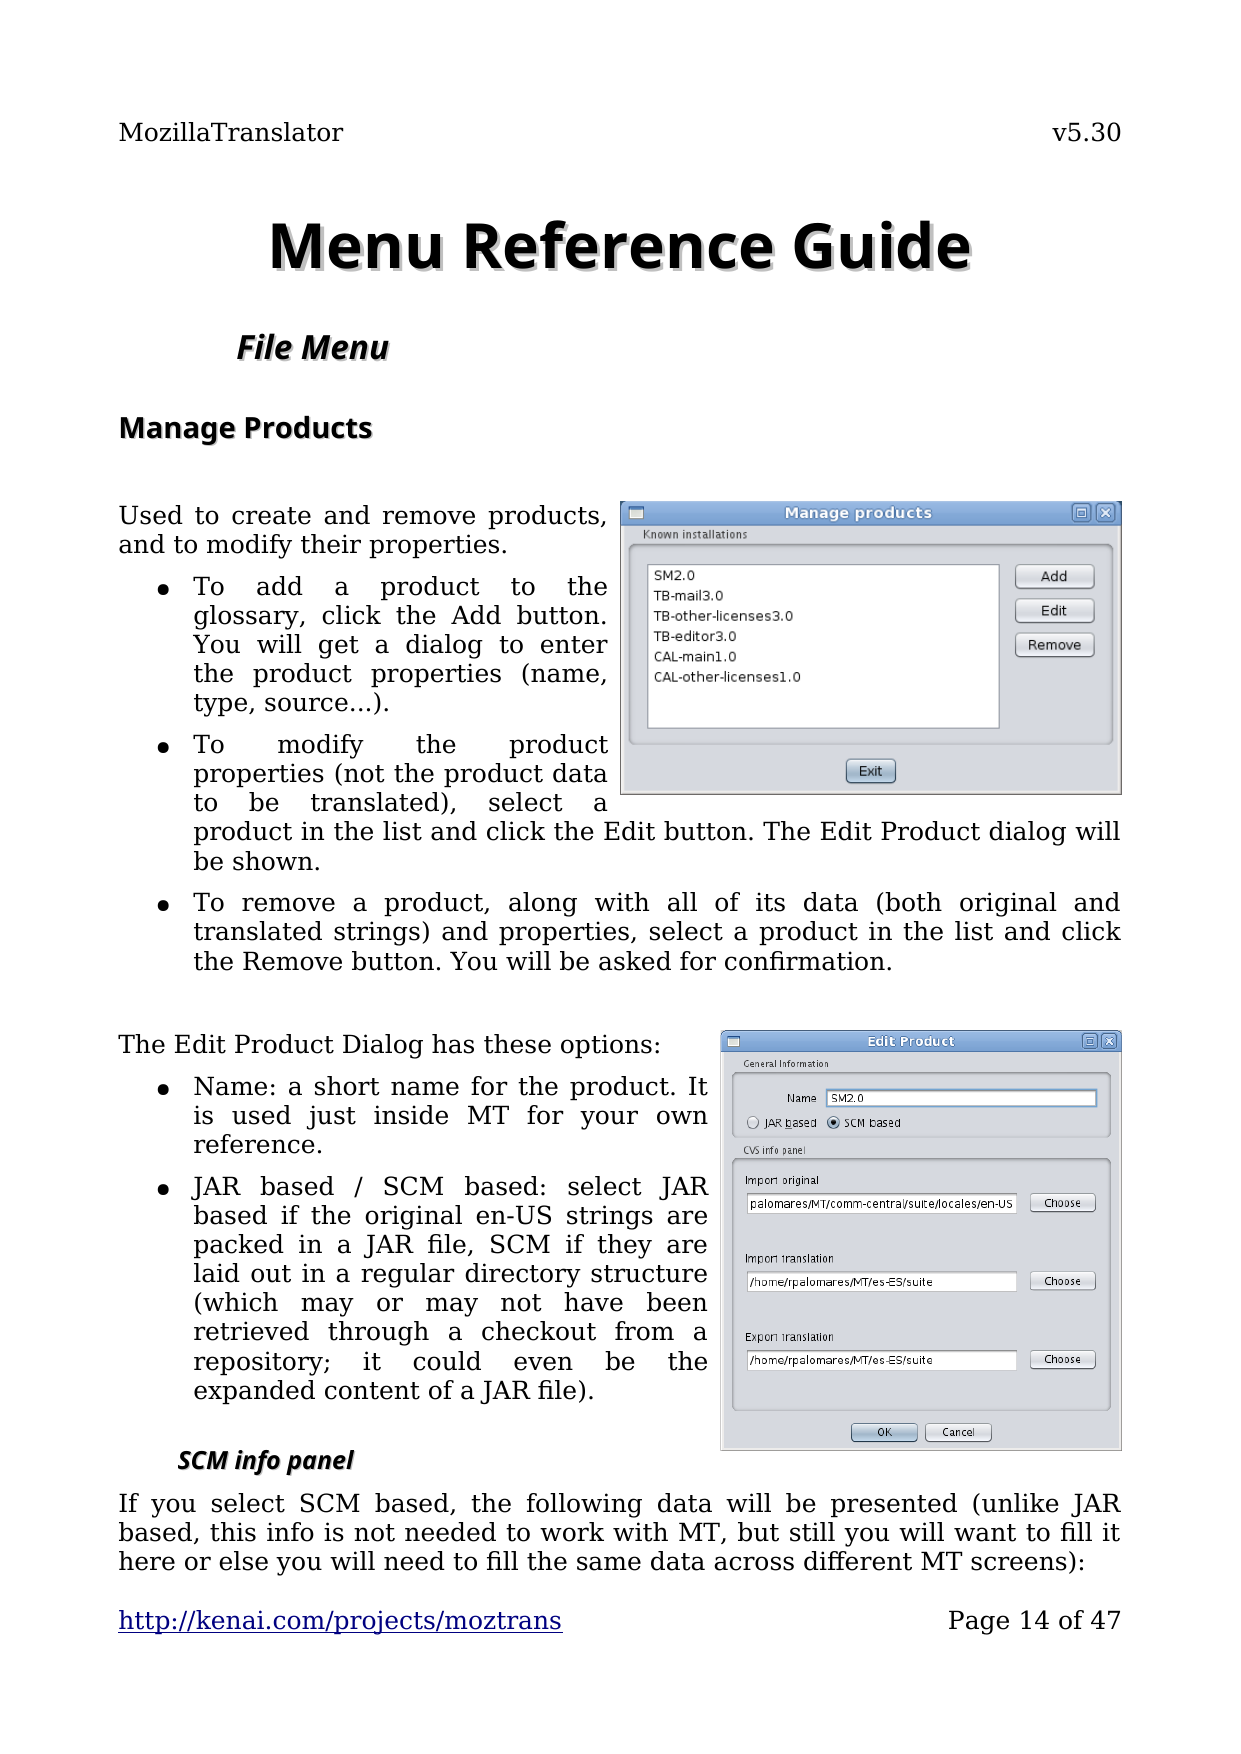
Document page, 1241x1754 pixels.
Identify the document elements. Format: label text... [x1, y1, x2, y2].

subtitle Manage Products [118, 407, 1122, 447]
picture [620, 501, 1122, 795]
subtitle To add a product to the glossary, click the Add button. You will get a dialog to enter the product properties (name, type, source...). [156, 572, 620, 718]
subtitle SCM info panel [177, 1443, 1122, 1477]
subtitle To modify the product properties (not the product data to be translated), select a product in the list and click the Edit button. The Edit Product dialog will be shown. [156, 730, 1122, 876]
subtitle JAR based / SCM based: select JAR based if the original en-US strings are packed in a JAR file, SCM if they are laid out in a regular directory structure (which may or may not have been retrieved through a checkout from a repository; it could even be the expanded content of a JAR file). [156, 1172, 720, 1405]
text The Edit Product Dialog has these options: [118, 1030, 720, 1059]
text If you select SCM based, the following data will be presented (unlike JAR based, this info is not needed to work with MT, but still you will want to fill it here or else you will need to fill the same data across different MT screens): [118, 1489, 1122, 1577]
subtitle Name: a short name for the product. It is used just inside MT for your own reference. [156, 1072, 720, 1159]
subtitle Menu Reference Guide [118, 202, 1122, 287]
text Used to create and remove products, and to modify their properties. [118, 501, 620, 559]
subtitle To remove a product, along with all of its data (both original and translated strings) and properties, select a product in the list and click the Remove button. You will be asked for confirmation. [156, 888, 1122, 976]
picture [720, 1030, 1122, 1451]
subtitle File Menu [236, 324, 1122, 369]
